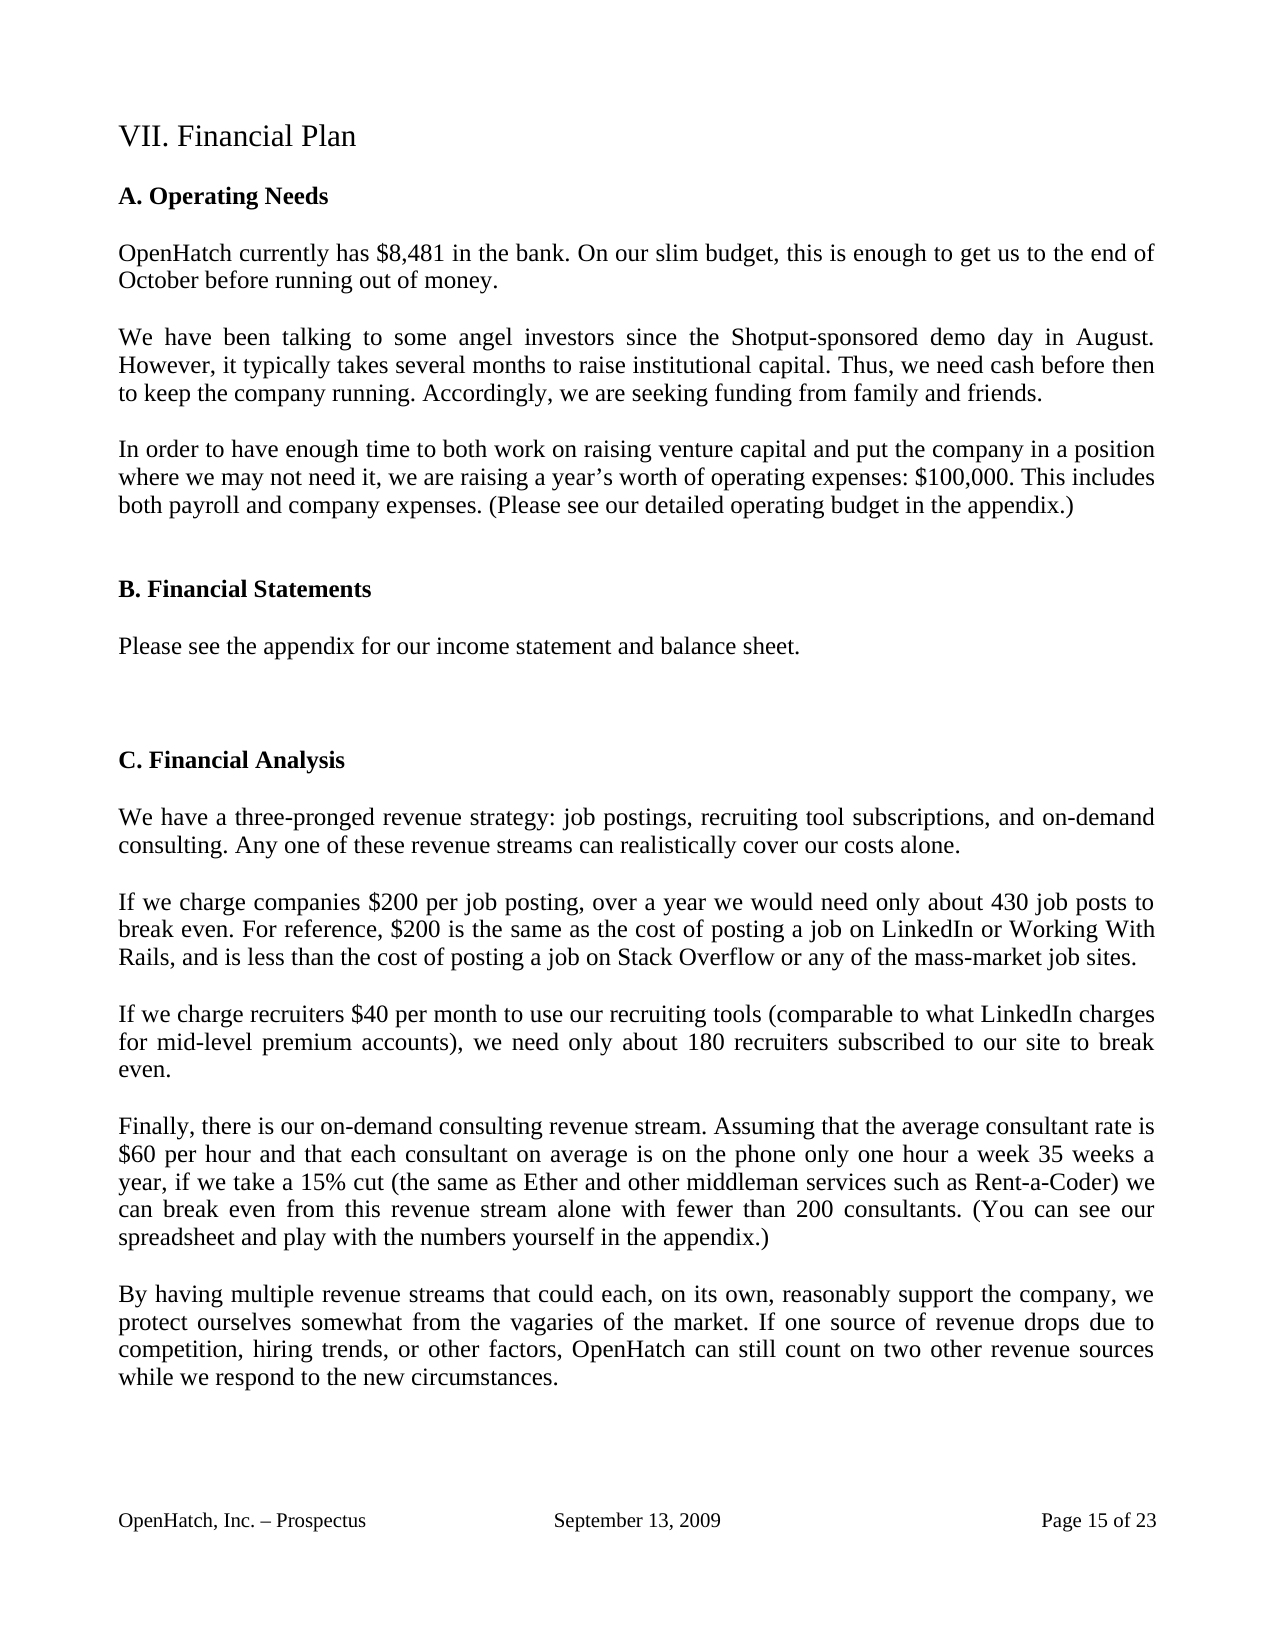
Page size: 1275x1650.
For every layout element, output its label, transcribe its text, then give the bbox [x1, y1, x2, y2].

text Please see the appendix for our income statement and balance sheet. [118, 632, 1156, 660]
text If we charge companies $200 per job posting, over a year we would need only about 430 job posts to break even. For reference, $200 is the same as the cost of posting a job on LinkedIn or Working With Rails, and is less than the cost of posting a job on Stack Overflow or any of the mass-market job sites. [118, 888, 1156, 971]
text In order to have enough time to both work on raising venture capital and put the company in a position where we may not need it, we are raising a year’s worth of operating expenses: $100,000. This includes both payroll and company expenses. (Please see our detailed operating budget in the appendix.) [118, 436, 1156, 519]
subtitle A. Operating Needs [118, 182, 1156, 209]
text By having multiple revenue streams that could each, on its own, reasonably support the company, we protect ourselves somewhat from the vagaries of the market. If one source of revenue drops due to competition, hiring trends, or other factors, OpenHatch can still count on two other revenue sources while we respond to the new circumstances. [118, 1280, 1156, 1391]
text VII. Financial Plan [118, 118, 1156, 153]
text We have a three-pronged revenue strategy: job postings, recruiting tool subscriptions, and on-demand consulting. Any one of these revenue streams can realistically cover our costs alone. [118, 803, 1156, 858]
text B. Financial Statements [118, 548, 1156, 603]
text OpenHatch currently has $8,481 in the bank. On our slim budget, this is enough to get us to the end of October before running out of money. [118, 239, 1156, 294]
text Finally, there is our on-demand consulting revenue stream. Assuming that the average consultant rate is $60 per hour and that each consultant on average is on the phone only one hour a week 35 weeks a year, if we take a 15% cut (the same as Ether and other middleman services such as Rent-a-Coder) we can break even from this revenue stream alone with fewer than 200 consultants. (You can see our spreadsheet and play with the numbers yourself in the appendix.) [118, 1112, 1156, 1251]
text C. Financial Analysis [118, 746, 1156, 774]
text We have been talking to some angel investors since the Shotput-sponsored demo day in August. However, it typically takes several months to raise institutional capital. Thus, we need cash before then to keep the company running. Accordingly, we are seeking funding from family and friends. [118, 323, 1156, 406]
text If we charge recruiters $40 per month to use our recruiting tools (comparable to what LinkedIn charges for mid-level premium accounts), we need only about 180 recruiters subscribed to our site to break even. [118, 1000, 1156, 1083]
